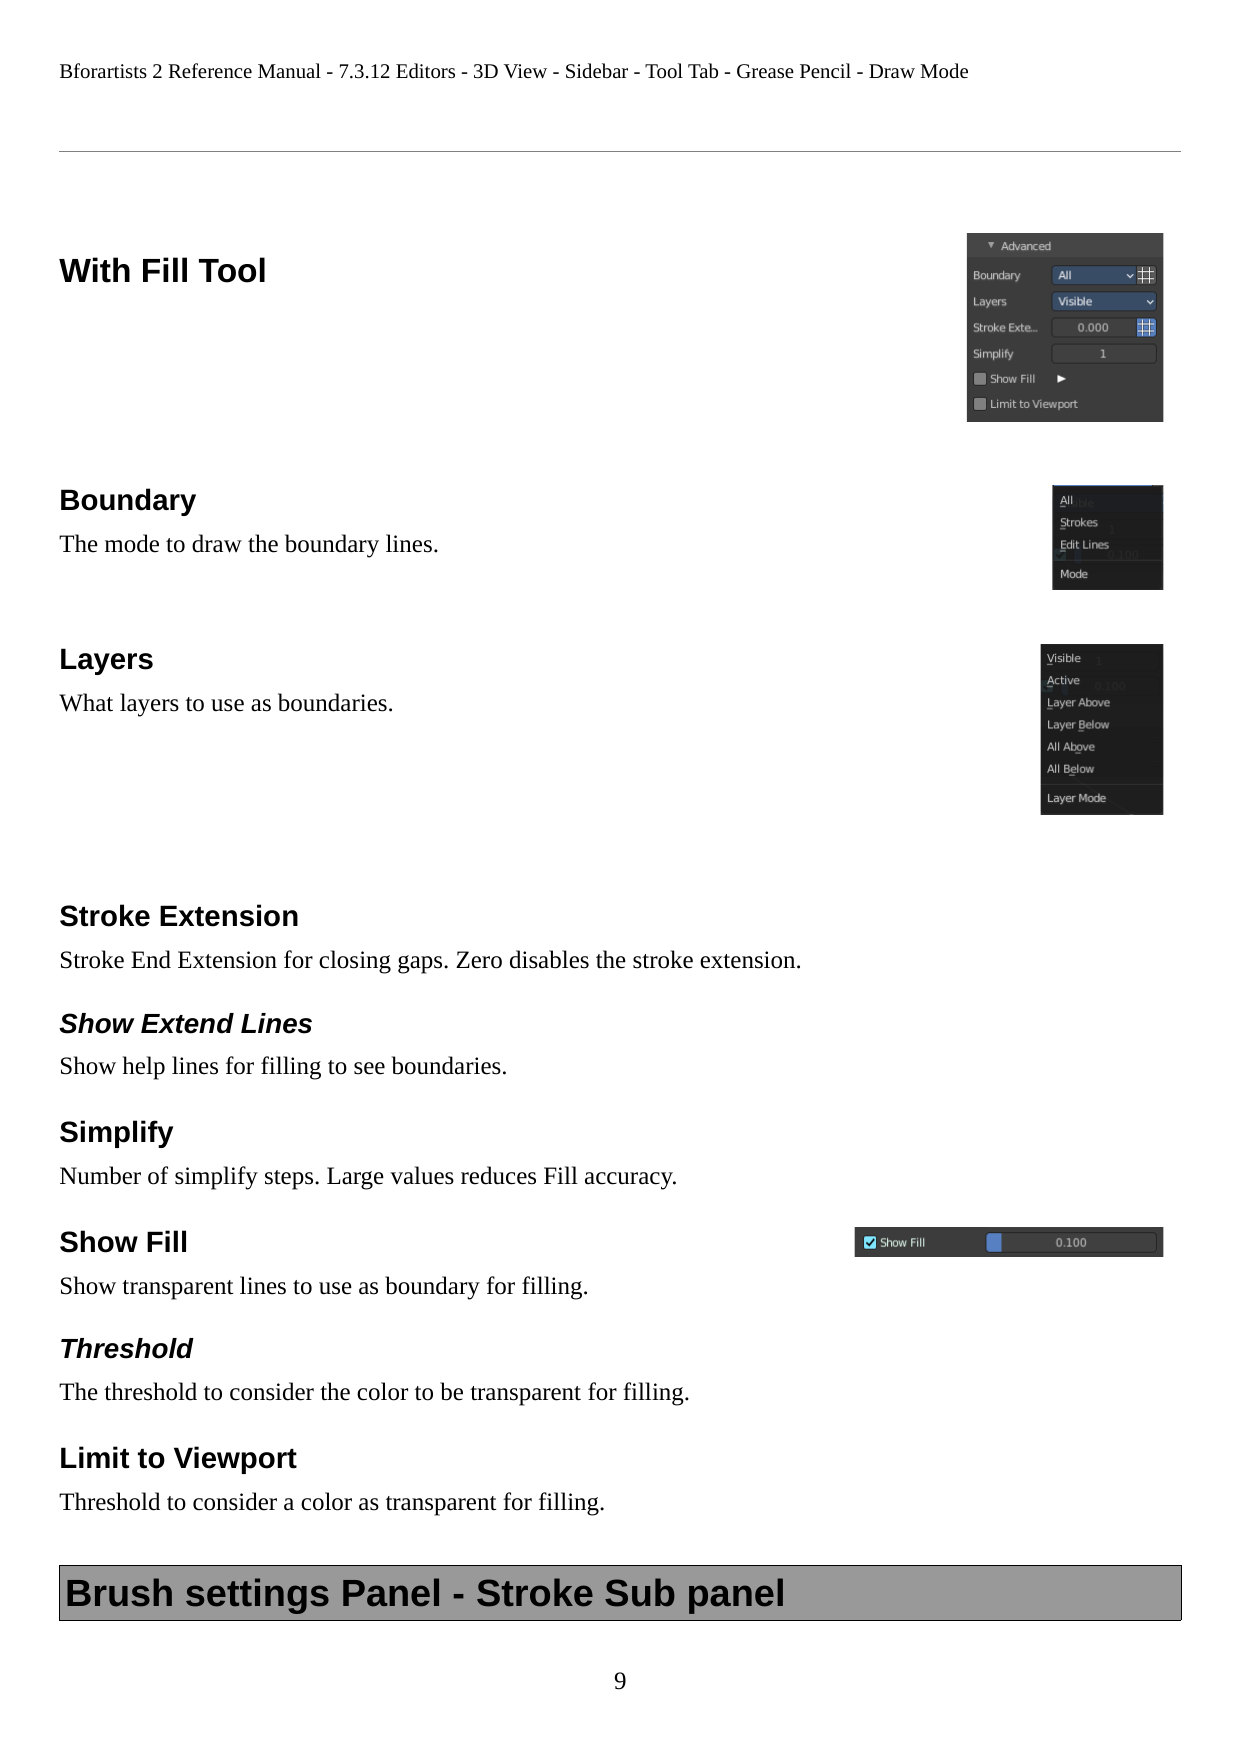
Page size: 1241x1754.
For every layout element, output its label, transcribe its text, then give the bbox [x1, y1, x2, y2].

picture [966, 233, 1164, 422]
subtitle Threshold [59, 1333, 1181, 1365]
text The mode to draw the boundary lines. [59, 529, 1052, 558]
subtitle Boundary [59, 483, 1181, 517]
picture [854, 1227, 1164, 1257]
subtitle Simplify [59, 1115, 1181, 1149]
table_header Brush settings Panel - Stroke Sub panel [60, 1566, 1181, 1620]
subtitle Limit to Viewport [59, 1441, 1181, 1474]
picture [1052, 485, 1164, 590]
text Threshold to consider a color as transparent for filling. [59, 1487, 1181, 1516]
subtitle Show Extend Lines [59, 1007, 1181, 1039]
text Number of simplify steps. Large values reduces Fill accuracy. [59, 1161, 1181, 1190]
text Show transparent lines to use as boundary for filling. [59, 1271, 1181, 1300]
subtitle Layers [59, 642, 1181, 676]
picture [1040, 644, 1164, 815]
subtitle With Fill Tool [59, 251, 966, 289]
subtitle [1164, 251, 1181, 289]
subtitle Stroke Extension [59, 899, 1181, 933]
text Stroke End Extension for closing gaps. Zero disables the stroke extension. [59, 946, 1181, 974]
text Show help lines for filling to see boundaries. [59, 1051, 1181, 1080]
text The threshold to consider the color to be transparent for filling. [59, 1377, 1181, 1406]
subtitle Show Fill [59, 1225, 1181, 1259]
text What layers to use as boundaries. [59, 688, 1040, 717]
